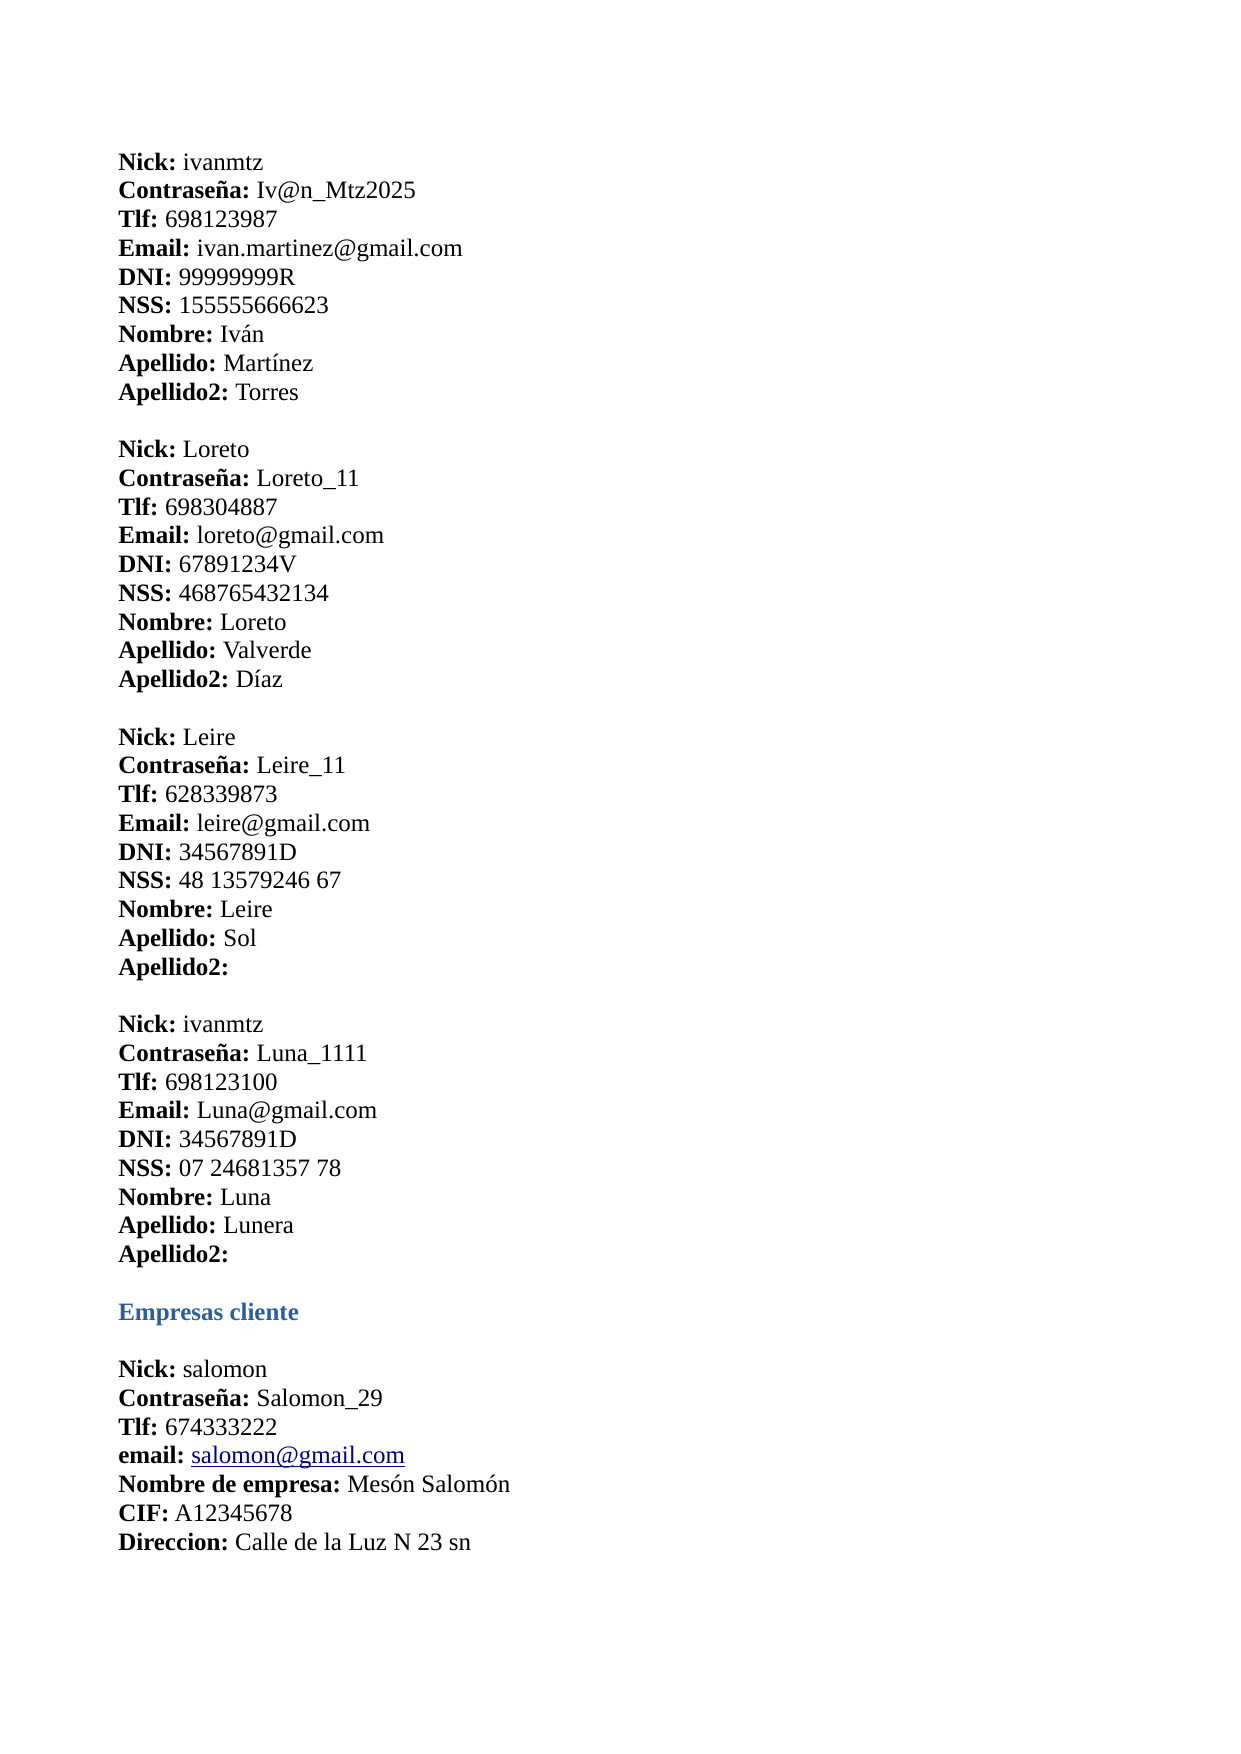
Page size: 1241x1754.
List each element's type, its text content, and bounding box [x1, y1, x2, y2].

text CIF: A12345678 [118, 1498, 1122, 1527]
text Nombre de empresa: Mesón Salomón [118, 1469, 1122, 1498]
text NSS: 155555666623 Nombre: Iván Apellido: Martínez Apellido2: Torres [118, 291, 1122, 406]
text Tlf: 674333222 [118, 1412, 1122, 1441]
text email: salomon@gmail.com [118, 1441, 1122, 1469]
text Empresas cliente [118, 1297, 1122, 1326]
text Nick: ivanmtz Contraseña: Iv@n_Mtz2025 Tlf: 698123987 Email: ivan.martinez@gmail.com DNI: 99999999R [118, 118, 1122, 291]
text Contraseña: Salomon_29 [118, 1383, 1122, 1412]
text Direccion: Calle de la Luz N 23 sn [118, 1527, 1122, 1556]
text Nick: ivanmtz Contraseña: Luna_1111 Tlf: 698123100 Email: Luna@gmail.com DNI: 34567891D [118, 1009, 1122, 1153]
text Nick: Loreto Contraseña: Loreto_11 Tlf: 698304887 Email: loreto@gmail.com DNI: 67891234V [118, 434, 1122, 578]
text NSS: 468765432134 Nombre: Loreto Apellido: Valverde Apellido2: Díaz [118, 578, 1122, 693]
text Nick: Leire Contraseña: Leire_11 Tlf: 628339873 Email: leire@gmail.com DNI: 34567891D [118, 722, 1122, 866]
text NSS: 48 13579246 67 Nombre: Leire Apellido: Sol Apellido2: [118, 866, 1122, 981]
text NSS: 07 24681357 78 Nombre: Luna Apellido: Lunera Apellido2: [118, 1153, 1122, 1268]
text Nick: salomon [118, 1326, 1122, 1383]
